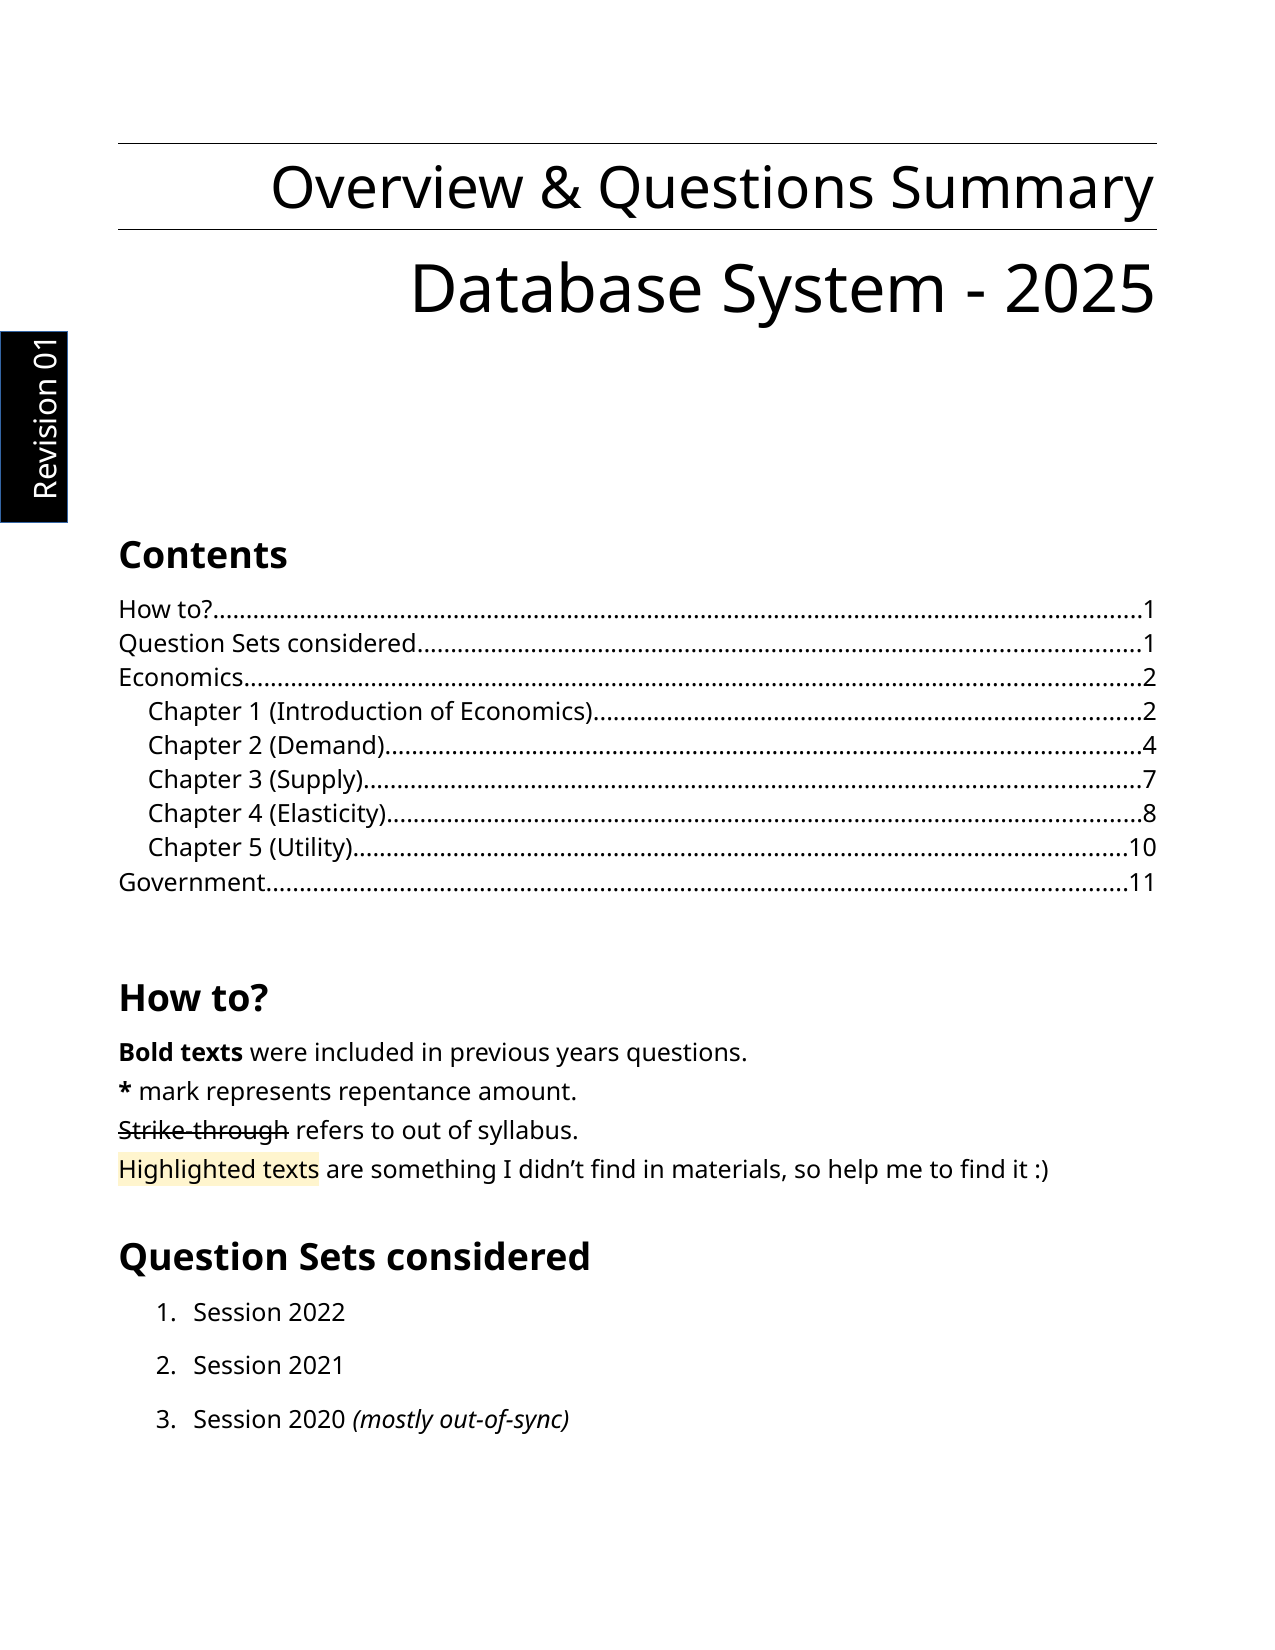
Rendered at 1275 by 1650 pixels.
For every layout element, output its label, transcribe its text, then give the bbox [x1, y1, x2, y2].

subtitle Contents [118, 528, 1157, 579]
text Economics 2 [118, 660, 1157, 694]
list Session 2021 [156, 1348, 1157, 1382]
text Chapter 3 (Supply) 7 [148, 762, 1157, 796]
subtitle How to? [118, 971, 1157, 1022]
text Government 11 [118, 864, 1157, 898]
text Chapter 4 (Elasticity) 8 [148, 796, 1157, 830]
text Question Sets considered 1 [118, 626, 1157, 660]
text Bold texts were included in previous years questions. * mark represents repentance amount. Strike-through refers to out of syllabus. Highlighted texts are something I didn’t find in materials, so help me to find it :) [118, 1034, 1157, 1186]
text Chapter 2 (Demand) 4 [148, 728, 1157, 762]
list Session 2020 (mostly out-of-sync) [156, 1402, 1157, 1436]
text Chapter 1 (Introduction of Economics) 2 [148, 694, 1157, 728]
text How to? 1 [118, 592, 1157, 626]
text Chapter 5 (Utility) 10 [148, 830, 1157, 864]
title Overview & Questions Summary [118, 144, 1157, 229]
list Session 2022 [156, 1294, 1157, 1328]
subtitle Question Sets considered [118, 1231, 1157, 1282]
text Database System - 2025 [118, 241, 1157, 332]
